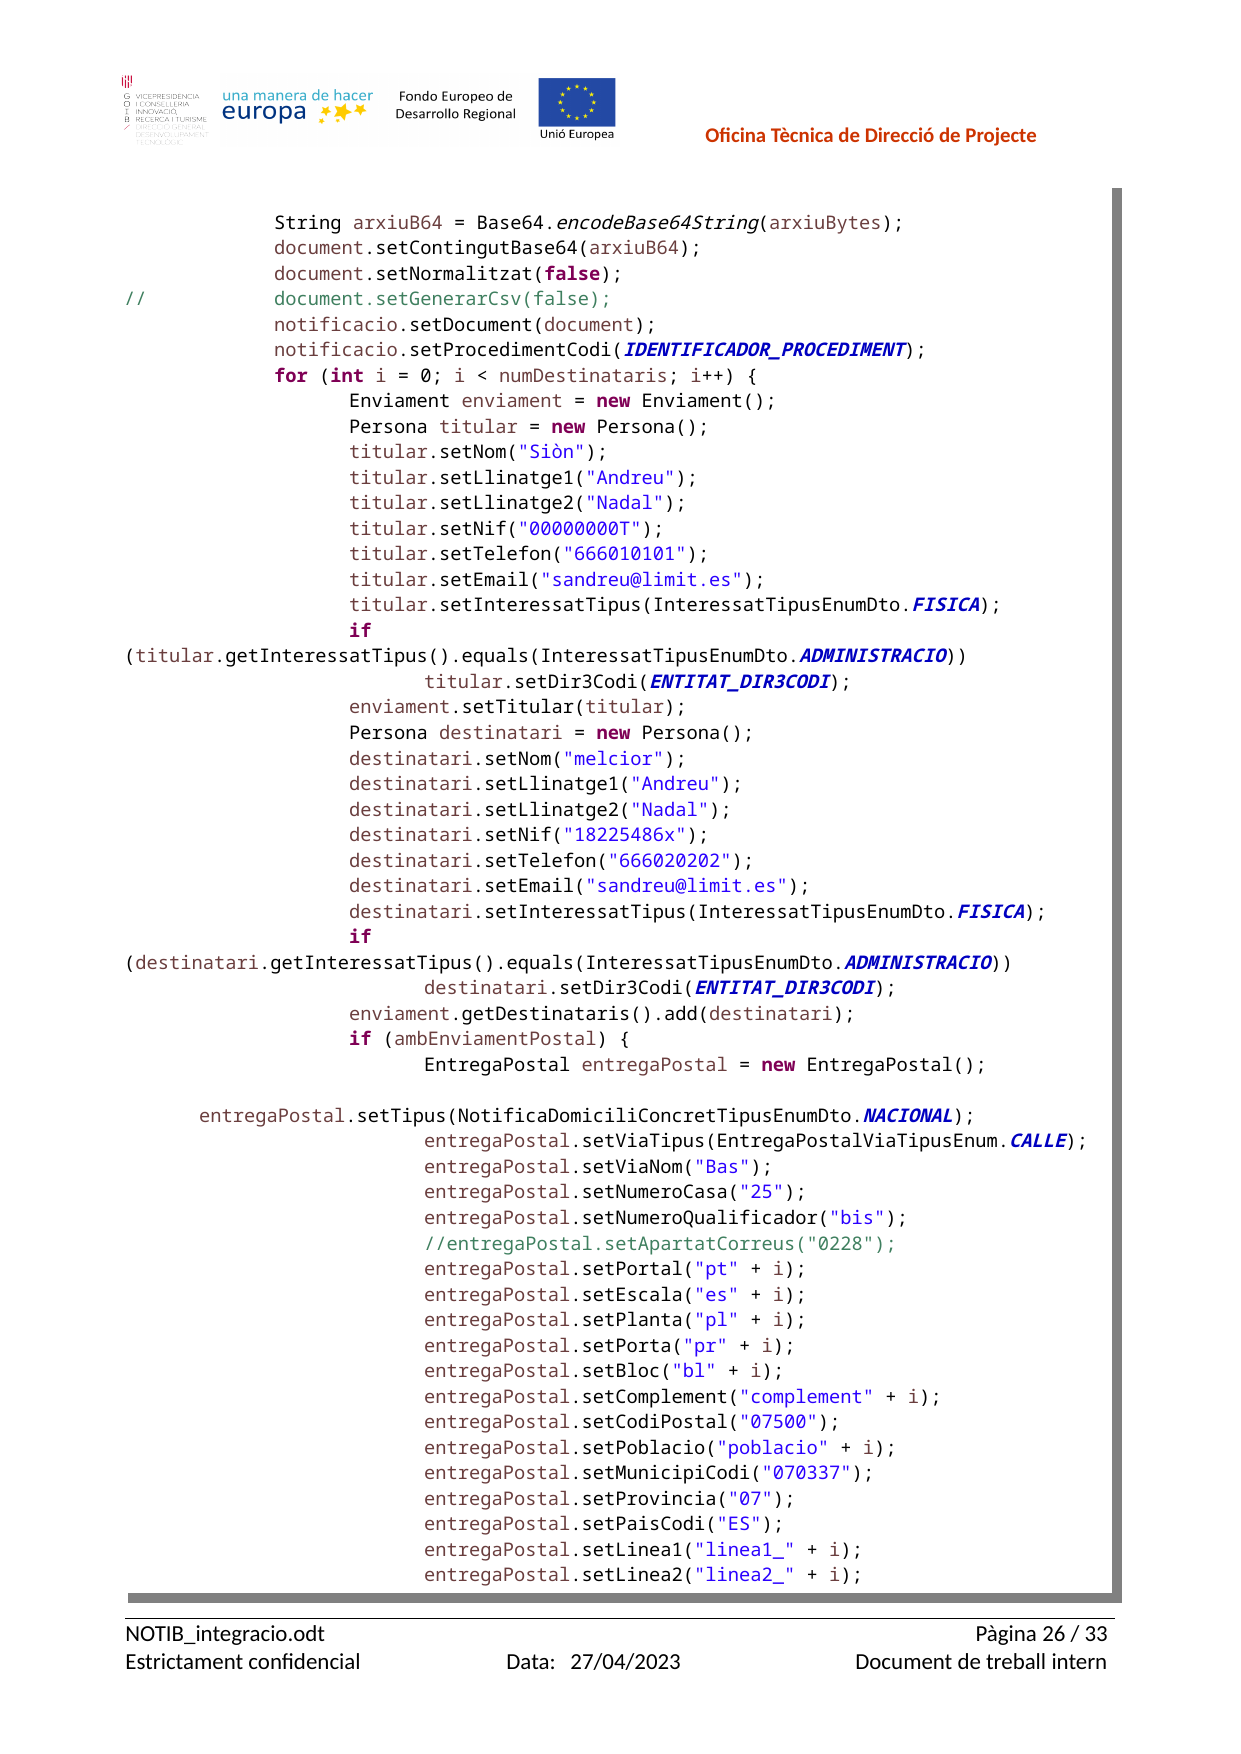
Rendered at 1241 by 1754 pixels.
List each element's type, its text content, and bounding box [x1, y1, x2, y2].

picture [118, 73, 213, 147]
picture [219, 73, 621, 147]
table_header String arxiuB64 = Base64.encodeBase64String(arxiuBytes); document.setContingutBase64(arxiuB64); document.setNormalitzat(false); // document.setGenerarCsv(false); notificacio.setDocument(document); notificacio.setProcedimentCodi(IDENTIFICADOR_PROCEDIMENT); for (int i = 0; i < numDestinataris; i++) { Enviament enviament = new Enviament(); Persona titular = new Persona(); titular.setNom("Siòn"); titular.setLlinatge1("Andreu"); titular.setLlinatge2("Nadal"); titular.setNif("00000000T"); titular.setTelefon("666010101"); titular.setEmail("sandreu@limit.es"); titular.setInteressatTipus(InteressatTipusEnumDto.FISICA); if (titular.getInteressatTipus().equals(InteressatTipusEnumDto.ADMINISTRACIO)) titular.setDir3Codi(ENTITAT_DIR3CODI); enviament.setTitular(titular); Persona destinatari = new Persona(); destinatari.setNom("melcior"); destinatari.setLlinatge1("Andreu"); destinatari.setLlinatge2("Nadal"); destinatari.setNif("18225486x"); destinatari.setTelefon("666020202"); destinatari.setEmail("sandreu@limit.es"); destinatari.setInteressatTipus(InteressatTipusEnumDto.FISICA); if (destinatari.getInteressatTipus().equals(InteressatTipusEnumDto.ADMINISTRACIO)) destinatari.setDir3Codi(ENTITAT_DIR3CODI); enviament.getDestinataris().add(destinatari); if (ambEnviamentPostal) { EntregaPostal entregaPostal = new EntregaPostal(); entregaPostal.setTipus(NotificaDomiciliConcretTipusEnumDto.NACIONAL); entregaPostal.setViaTipus(EntregaPostalViaTipusEnum.CALLE); entregaPostal.setViaNom("Bas"); entregaPostal.setNumeroCasa("25"); entregaPostal.setNumeroQualificador("bis"); //entregaPostal.setApartatCorreus("0228"); entregaPostal.setPortal("pt" + i); entregaPostal.setEscala("es" + i); entregaPostal.setPlanta("pl" + i); entregaPostal.setPorta("pr" + i); entregaPostal.setBloc("bl" + i); entregaPostal.setComplement("complement" + i); entregaPostal.setCodiPostal("07500"); entregaPostal.setPoblacio("poblacio" + i); entregaPostal.setMunicipiCodi("070337"); entregaPostal.setProvincia("07"); entregaPostal.setPaisCodi("ES"); entregaPostal.setLinea1("linea1_" + i); entregaPostal.setLinea2("linea2_" + i); [118, 178, 1112, 1593]
